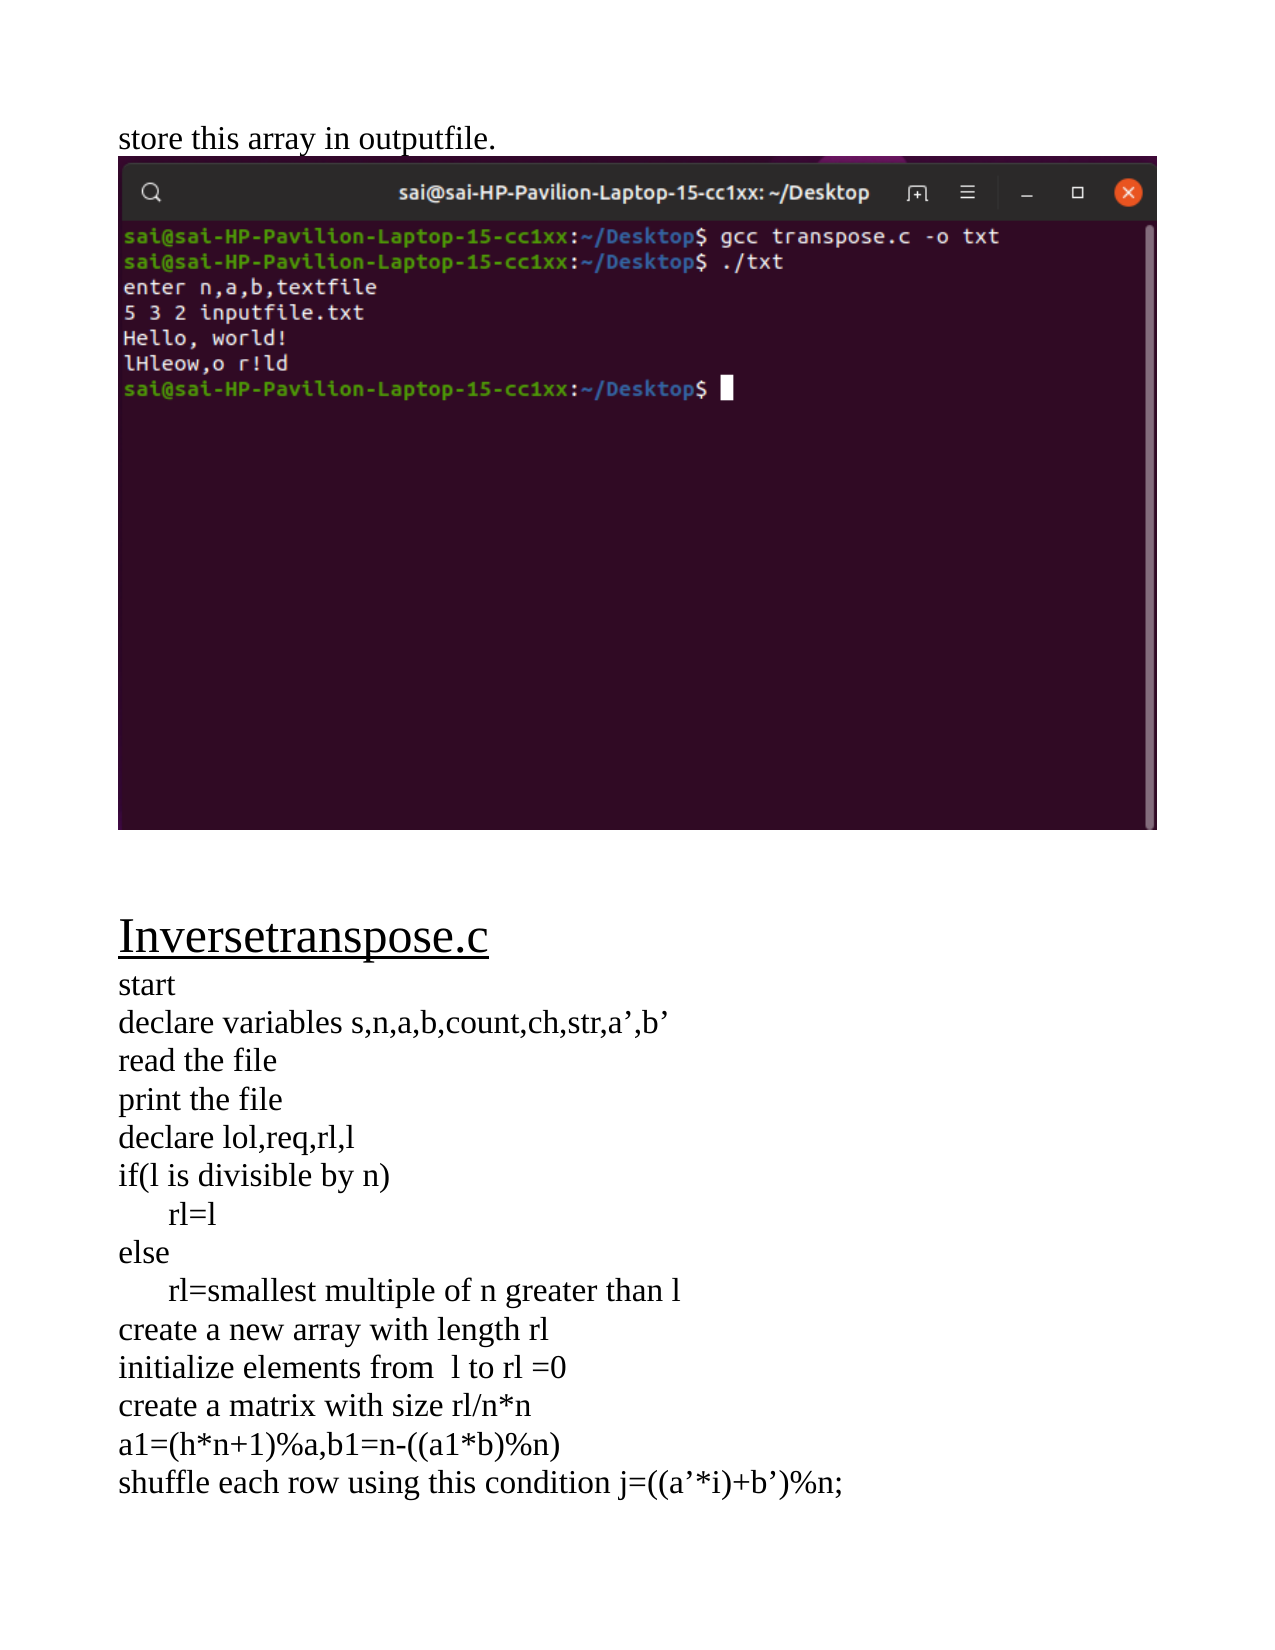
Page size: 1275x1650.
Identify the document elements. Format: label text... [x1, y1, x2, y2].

text create a new array with length rl [118, 1309, 1157, 1347]
text if(l is divisible by n) [118, 1155, 1157, 1194]
text print the file [118, 1079, 1157, 1117]
text initialize elements from l to rl =0 [118, 1347, 1157, 1385]
text create a matrix with size rl/n*n [118, 1385, 1157, 1424]
text declare lol,req,rl,l [118, 1117, 1157, 1155]
text shuffle each row using this condition j=((a’*i)+b’)%n; [118, 1462, 1157, 1500]
text read the file [118, 1040, 1157, 1079]
text start [118, 964, 1157, 1002]
text rl=l [118, 1194, 1157, 1232]
text rl=smallest multiple of n greater than l [118, 1270, 1157, 1309]
text declare variables s,n,a,b,count,ch,str,a’,b’ [118, 1002, 1157, 1040]
picture [118, 156, 1157, 830]
text a1=(h*n+1)%a,b1=n-((a1*b)%n) [118, 1424, 1157, 1462]
text Inversetranspose.c [118, 906, 1157, 964]
text else [118, 1232, 1157, 1270]
text store this array in outputfile. [118, 118, 1157, 156]
